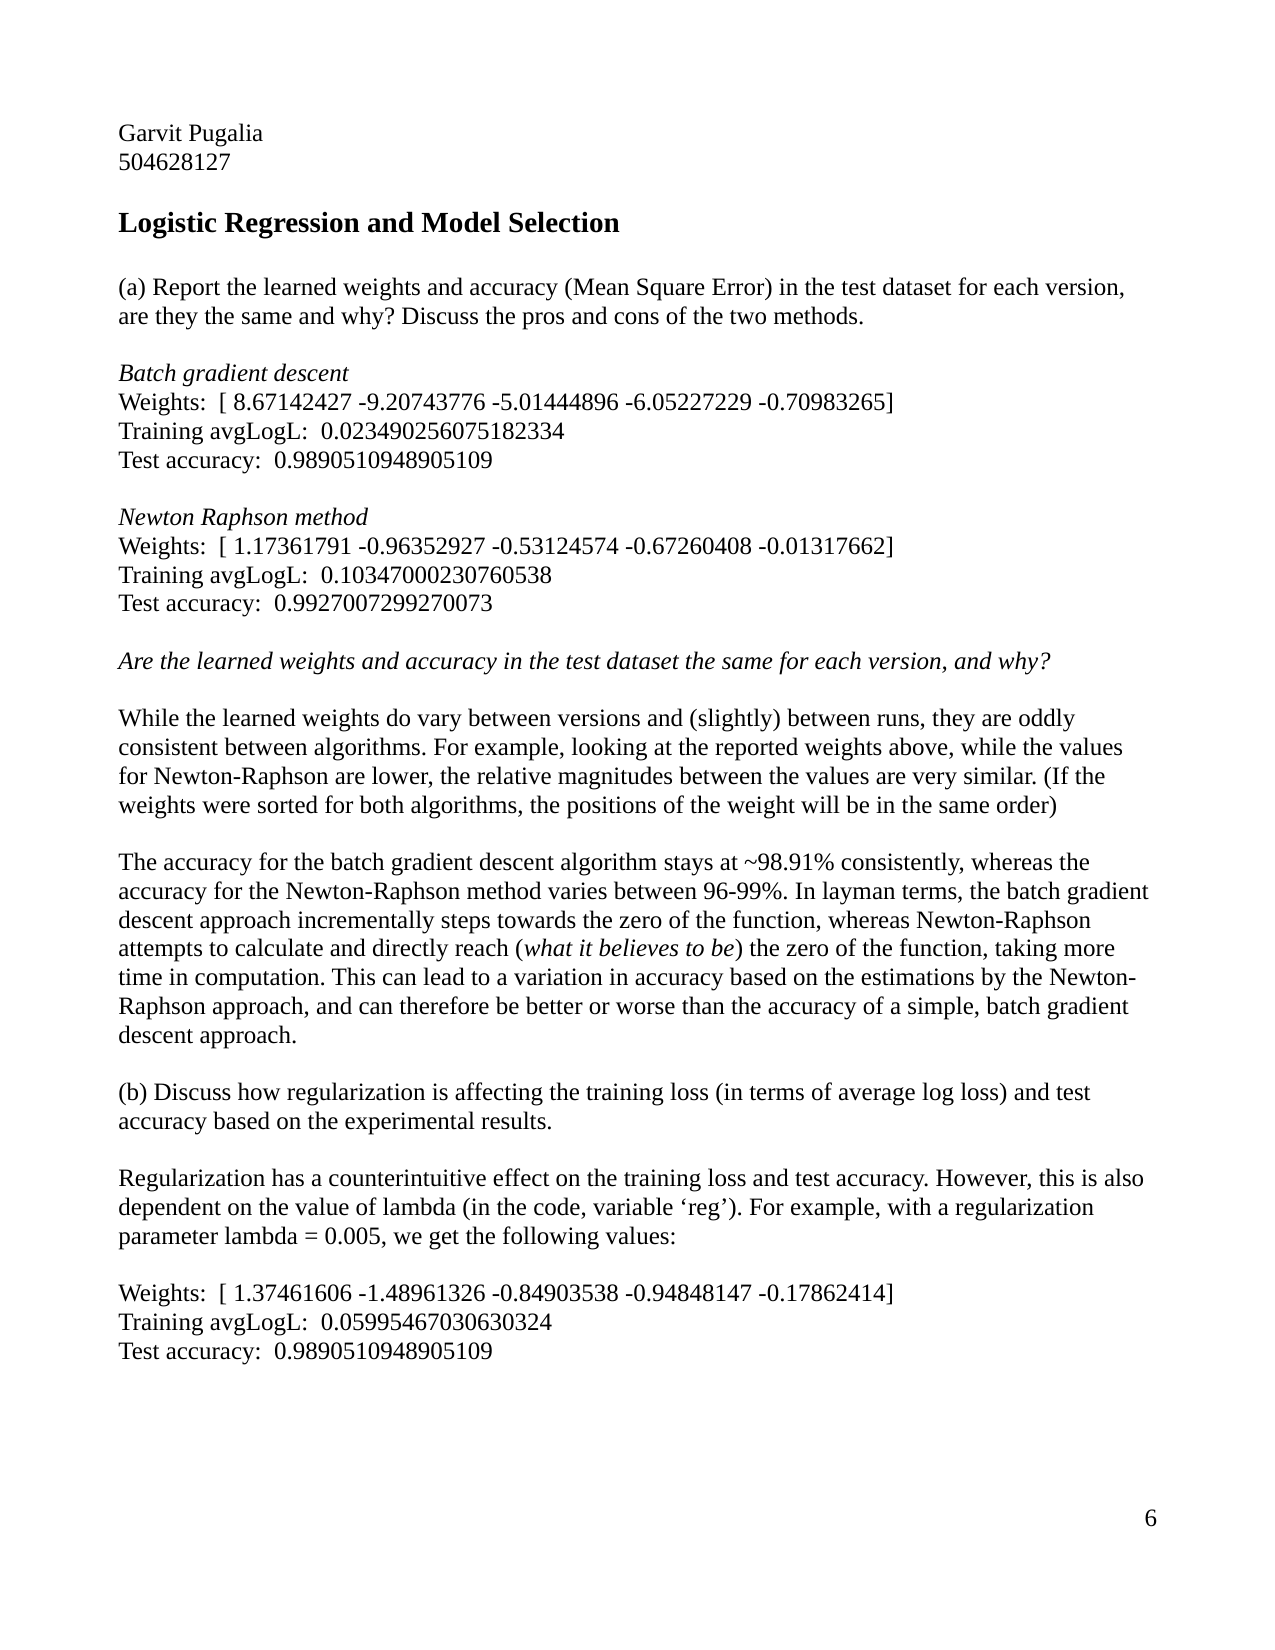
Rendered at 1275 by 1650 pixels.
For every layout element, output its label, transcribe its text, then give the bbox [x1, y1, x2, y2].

text Logistic Regression and Model Selection [118, 205, 1157, 239]
text (a) Report the learned weights and accuracy (Mean Square Error) in the test dataset for each version, are they the same and why? Discuss the pros and cons of the two methods. [118, 272, 1157, 330]
text Training avgLogL: 0.10347000230760538 [118, 560, 1157, 588]
text (b) Discuss how regularization is affecting the training loss (in terms of average log loss) and test accuracy based on the experimental results. [118, 1077, 1157, 1135]
text Batch gradient descent [118, 358, 1157, 387]
text Training avgLogL: 0.05995467030630324 [118, 1307, 1157, 1336]
text Weights: [ 1.37461606 -1.48961326 -0.84903538 -0.94848147 -0.17862414] [118, 1278, 1157, 1307]
text The accuracy for the batch gradient descent algorithm stays at ~98.91% consistently, whereas the accuracy for the Newton-Raphson method varies between 96-99%. In layman terms, the batch gradient descent approach incrementally steps towards the zero of the function, whereas Newton-Raphson attempts to calculate and directly reach (what it believes to be) the zero of the function, taking more time in computation. This can lead to a variation in accuracy based on the estimations by the Newton-Raphson approach, and can therefore be better or worse than the accuracy of a simple, batch gradient descent approach. [118, 847, 1157, 1048]
text While the learned weights do vary between versions and (slightly) between runs, they are oddly consistent between algorithms. For example, looking at the reported weights above, while the values for Newton-Raphson are lower, the relative magnitudes between the values are very similar. (If the weights were sorted for both algorithms, the positions of the weight will be in the same order) [118, 703, 1157, 818]
text Weights: [ 1.17361791 -0.96352927 -0.53124574 -0.67260408 -0.01317662] [118, 531, 1157, 560]
text Test accuracy: 0.9890510948905109 [118, 1336, 1157, 1365]
text Newton Raphson method [118, 502, 1157, 531]
text Are the learned weights and accuracy in the test dataset the same for each version, and why? [118, 646, 1157, 675]
text Regularization has a counterintuitive effect on the training loss and test accuracy. However, this is also dependent on the value of lambda (in the code, variable ‘reg’). For example, with a regularization parameter lambda = 0.005, we get the following values: [118, 1163, 1157, 1250]
text Weights: [ 8.67142427 -9.20743776 -5.01444896 -6.05227229 -0.70983265] [118, 387, 1157, 416]
text Test accuracy: 0.9890510948905109 [118, 445, 1157, 473]
text Training avgLogL: 0.023490256075182334 [118, 416, 1157, 445]
text Test accuracy: 0.9927007299270073 [118, 588, 1157, 617]
